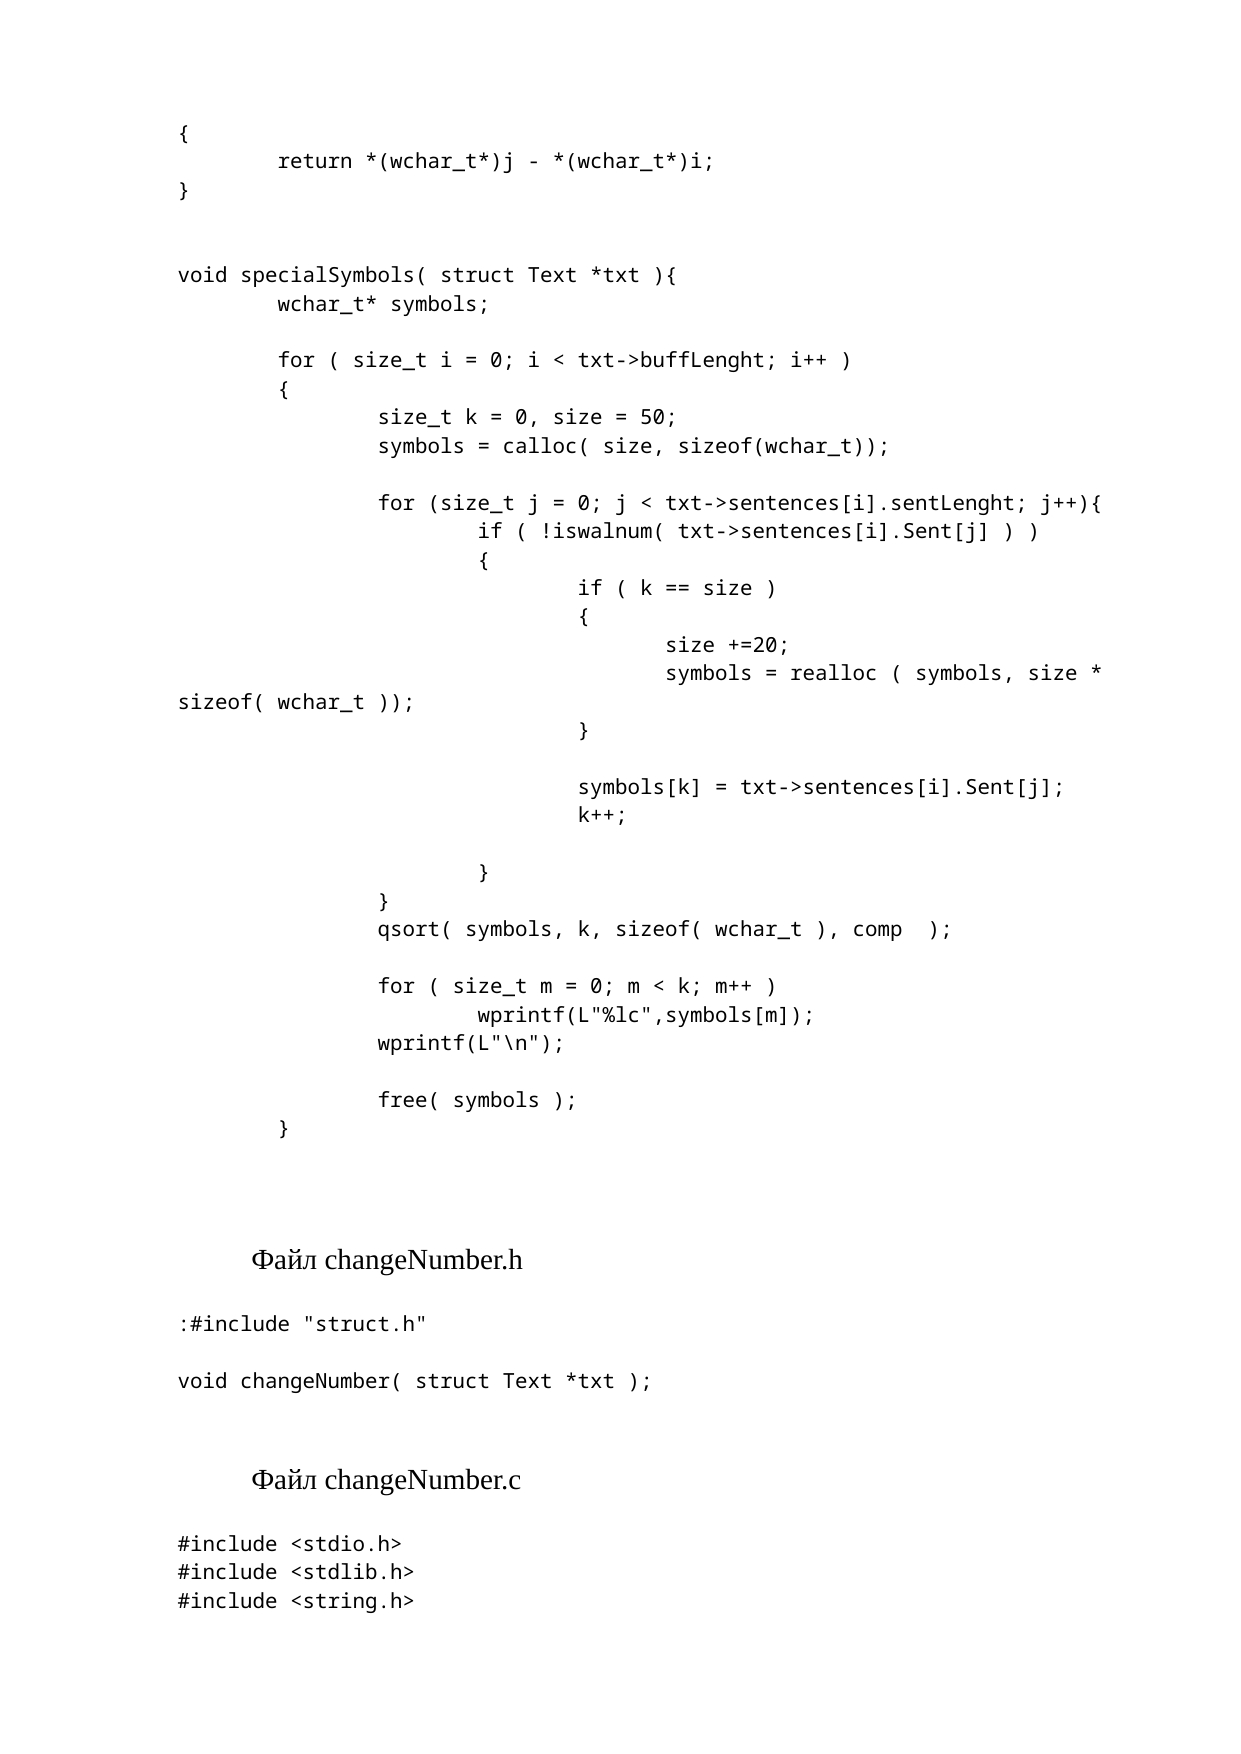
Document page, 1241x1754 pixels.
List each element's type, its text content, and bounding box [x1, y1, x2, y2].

text :#include "struct.h" [177, 1309, 1152, 1338]
text { [177, 545, 1152, 573]
text } [177, 1113, 1152, 1142]
text { [177, 602, 1152, 630]
text #include <stdio.h> [177, 1529, 1152, 1557]
text } [177, 886, 1152, 914]
text symbols = calloc( size, sizeof(wchar_t)); [177, 431, 1152, 459]
text { [177, 374, 1152, 402]
text for ( size_t m = 0; m < k; m++ ) [177, 971, 1152, 1000]
text size_t k = 0, size = 50; [177, 402, 1152, 431]
text Файл changeNumber.c [177, 1462, 1152, 1496]
text symbols = realloc ( symbols, size * sizeof( wchar_t )); [177, 658, 1152, 715]
text void changeNumber( struct Text *txt ); [177, 1366, 1152, 1395]
text wchar_t* symbols; [177, 289, 1152, 317]
text } [177, 715, 1152, 744]
text for ( size_t i = 0; i < txt->buffLenght; i++ ) [177, 346, 1152, 374]
text size +=20; [177, 630, 1152, 658]
text } [177, 175, 1152, 203]
text wprintf(L"\n"); [177, 1028, 1152, 1057]
text } [177, 857, 1152, 886]
text if ( !iswalnum( txt->sentences[i].Sent[j] ) ) [177, 516, 1152, 545]
text symbols[k] = txt->sentences[i].Sent[j]; [177, 772, 1152, 801]
text k++; [177, 801, 1152, 829]
text if ( k == size ) [177, 573, 1152, 602]
text #include <string.h> [177, 1586, 1152, 1614]
text free( symbols ); [177, 1085, 1152, 1113]
text #include <stdlib.h> [177, 1557, 1152, 1586]
text { [177, 118, 1152, 147]
text void specialSymbols( struct Text *txt ){ [177, 260, 1152, 289]
text qsort( symbols, k, sizeof( wchar_t ), comp ); [177, 914, 1152, 943]
text return *(wchar_t*)j - *(wchar_t*)i; [177, 147, 1152, 175]
text Файл changeNumber.h [177, 1242, 1152, 1276]
text for (size_t j = 0; j < txt->sentences[i].sentLenght; j++){ [177, 488, 1152, 516]
text wprintf(L"%lc",symbols[m]); [177, 1000, 1152, 1028]
